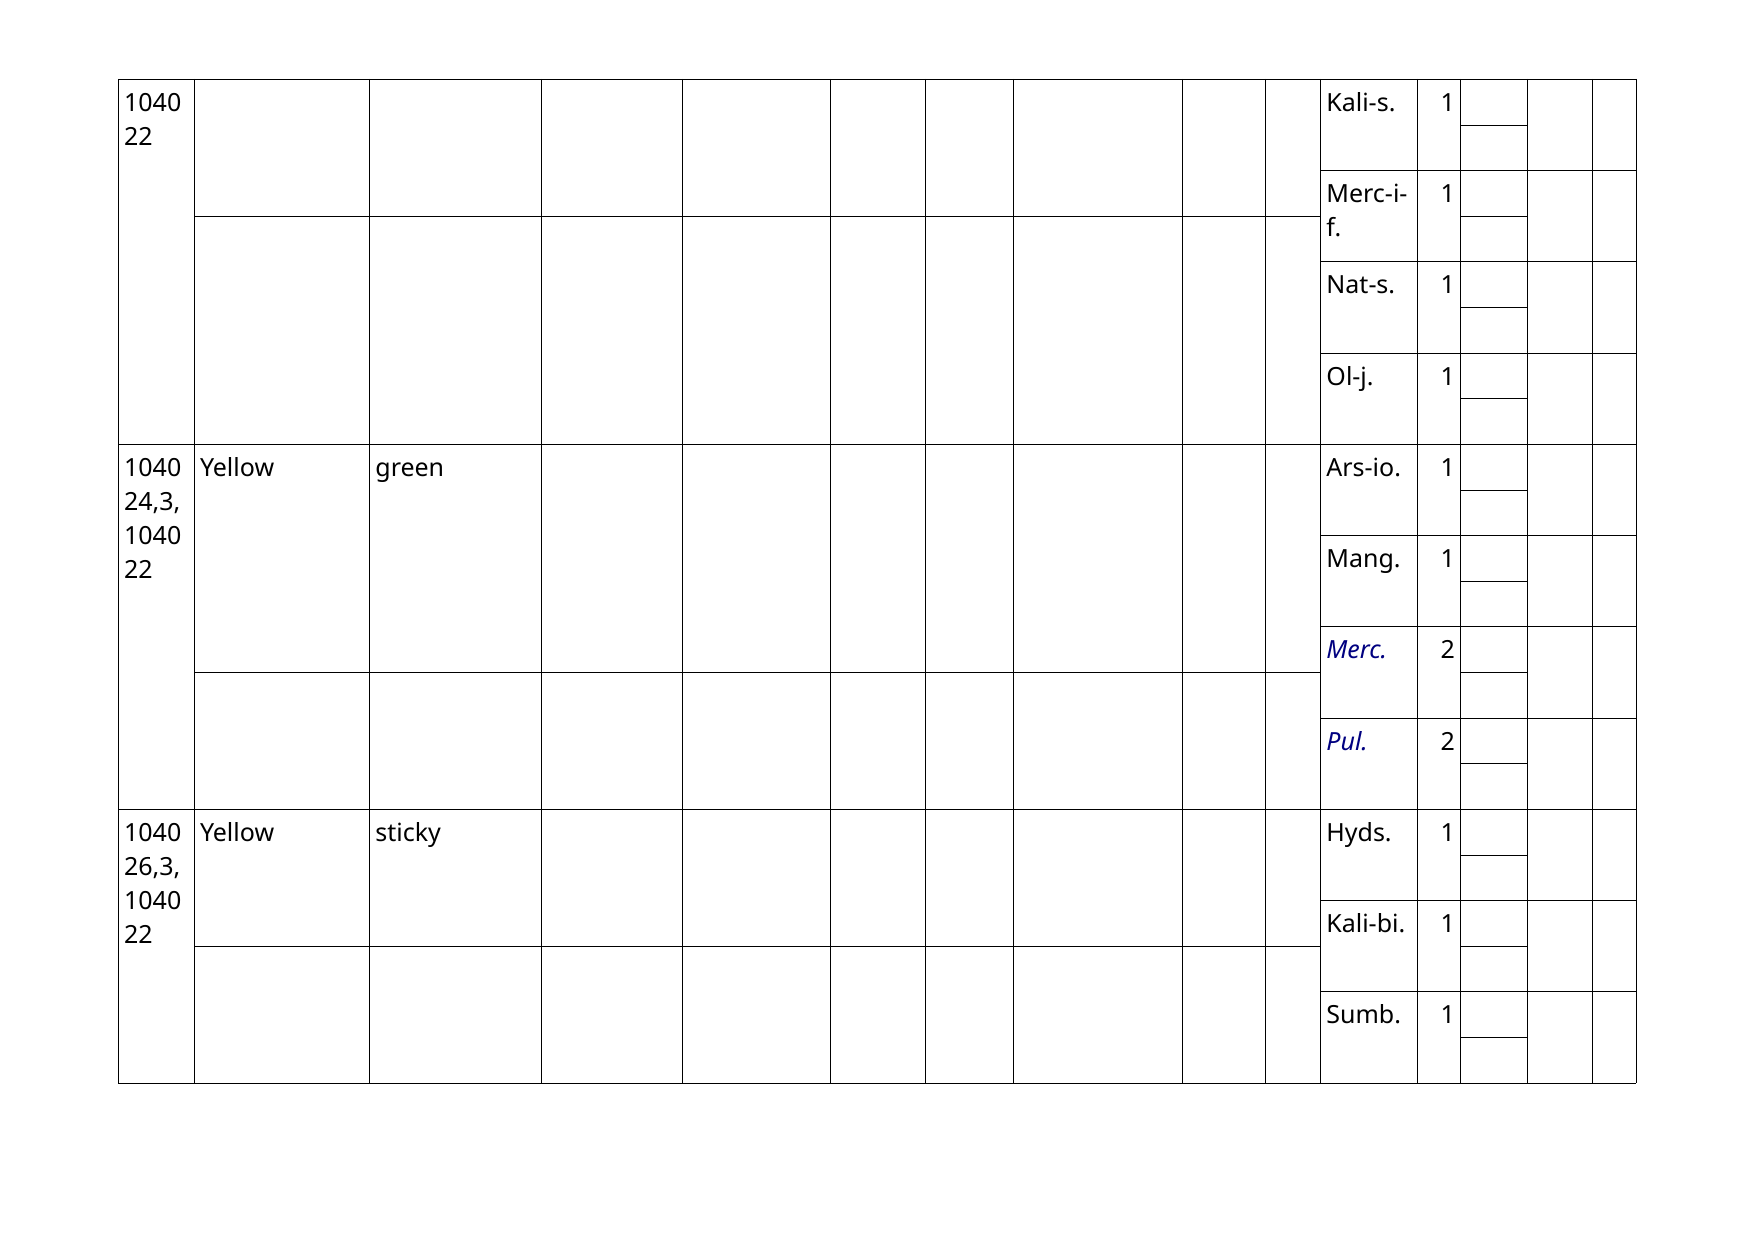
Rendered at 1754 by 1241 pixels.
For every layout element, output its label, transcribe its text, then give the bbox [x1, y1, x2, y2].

table_cell [1528, 901, 1592, 991]
table_cell [1461, 719, 1527, 763]
table_cell [1461, 536, 1527, 581]
table_cell Yellow [195, 810, 369, 946]
table_cell Merc-i-f. [1321, 171, 1417, 261]
table_cell Hyds. [1321, 810, 1417, 900]
table_cell Pul. [1321, 719, 1417, 809]
table_cell [1266, 217, 1320, 444]
table_cell [1593, 262, 1636, 353]
table_cell [195, 947, 369, 1083]
table_cell sticky [370, 810, 541, 946]
table_cell [370, 217, 541, 444]
table_cell [1183, 445, 1265, 672]
table_cell [831, 445, 925, 672]
table_cell [1461, 217, 1527, 261]
table_cell [1183, 810, 1265, 946]
table_cell 1 [1418, 80, 1460, 170]
table_cell [1593, 445, 1636, 535]
table_cell [1528, 719, 1592, 809]
table_cell 1 [1418, 262, 1460, 353]
table_cell [1528, 536, 1592, 626]
table_cell [683, 810, 830, 946]
table_cell [683, 947, 830, 1083]
table_cell [1014, 80, 1182, 216]
table_cell [1593, 901, 1636, 991]
table_cell [1014, 810, 1182, 946]
table_cell [683, 445, 830, 672]
table_cell [683, 80, 830, 216]
table_cell 1 [1418, 445, 1460, 535]
table_cell [1461, 856, 1527, 900]
table_cell green [370, 445, 541, 672]
table_cell [542, 947, 682, 1083]
table_cell [1266, 80, 1320, 216]
table_cell [542, 217, 682, 444]
table_cell [1461, 262, 1527, 307]
table_cell [1461, 308, 1527, 353]
table_cell 104022 [119, 80, 194, 444]
table_cell [683, 673, 830, 809]
table_cell [1593, 992, 1636, 1083]
table_cell [683, 217, 830, 444]
table_cell [370, 80, 541, 216]
table_cell [831, 810, 925, 946]
table_cell [1593, 719, 1636, 809]
table_cell [1593, 810, 1636, 900]
table_cell [1528, 80, 1592, 170]
table_cell [370, 673, 541, 809]
table_cell 2 [1418, 719, 1460, 809]
table_cell 1 [1418, 810, 1460, 900]
table_cell [1528, 171, 1592, 261]
table_cell Ars-io. [1321, 445, 1417, 535]
table_cell [1593, 171, 1636, 261]
table_cell [1461, 764, 1527, 809]
table_cell Nat-s. [1321, 262, 1417, 353]
table_cell [1461, 1038, 1527, 1083]
table_cell [1266, 947, 1320, 1083]
table_cell [1461, 399, 1527, 444]
table_cell 1 [1418, 354, 1460, 444]
table_cell Yellow [195, 445, 369, 672]
table_cell [926, 947, 1013, 1083]
table_cell [1528, 445, 1592, 535]
table_cell [1461, 171, 1527, 216]
table_cell [1461, 810, 1527, 854]
table_cell 1 [1418, 992, 1460, 1083]
table_cell [1593, 80, 1636, 170]
table_cell [1266, 445, 1320, 672]
table_cell [1014, 673, 1182, 809]
table_cell Sumb. [1321, 992, 1417, 1083]
table_cell [1593, 354, 1636, 444]
table_cell [1266, 673, 1320, 809]
table_cell [195, 217, 369, 444]
table_cell [542, 810, 682, 946]
table_cell [831, 217, 925, 444]
table_cell [1183, 947, 1265, 1083]
table_cell [1461, 627, 1527, 672]
table_cell [1528, 992, 1592, 1083]
table_cell [1461, 445, 1527, 489]
table_cell [1014, 217, 1182, 444]
table_cell [1461, 491, 1527, 535]
table_cell [831, 80, 925, 216]
table_cell [831, 673, 925, 809]
table_cell [542, 80, 682, 216]
table_cell [1528, 627, 1592, 718]
table_cell [1528, 810, 1592, 900]
table_cell 104024,3,104022 [119, 445, 194, 809]
table_cell [1461, 901, 1527, 946]
table_cell [1528, 262, 1592, 353]
table_cell Mang. [1321, 536, 1417, 626]
table_cell [1461, 354, 1527, 398]
table_cell [1183, 217, 1265, 444]
table_cell [1593, 627, 1636, 718]
table_cell [1461, 80, 1527, 124]
table_cell [1461, 947, 1527, 991]
table_cell [542, 673, 682, 809]
table_cell [1528, 354, 1592, 444]
table_cell Kali-s. [1321, 80, 1417, 170]
table_cell [926, 810, 1013, 946]
table_cell [542, 445, 682, 672]
table_cell [1461, 992, 1527, 1037]
table_cell [1593, 536, 1636, 626]
table_cell Merc. [1321, 627, 1417, 718]
table_cell [1014, 947, 1182, 1083]
table_cell 1 [1418, 536, 1460, 626]
table_cell 104026,3,104022 [119, 810, 194, 1083]
table_cell [1183, 80, 1265, 216]
table_cell [926, 445, 1013, 672]
table_cell [926, 673, 1013, 809]
table_cell [195, 673, 369, 809]
table_cell Kali-bi. [1321, 901, 1417, 991]
table_cell [1183, 673, 1265, 809]
table_cell 2 [1418, 627, 1460, 718]
table_cell [831, 947, 925, 1083]
table_cell [370, 947, 541, 1083]
table_cell [1461, 582, 1527, 626]
table_cell [926, 80, 1013, 216]
table_cell Ol-j. [1321, 354, 1417, 444]
table_cell [926, 217, 1013, 444]
table_cell [1461, 673, 1527, 718]
table_cell [1461, 126, 1527, 170]
table_cell 1 [1418, 901, 1460, 991]
table_cell 1 [1418, 171, 1460, 261]
table_cell [1014, 445, 1182, 672]
table_cell [1266, 810, 1320, 946]
table_cell [195, 80, 369, 216]
